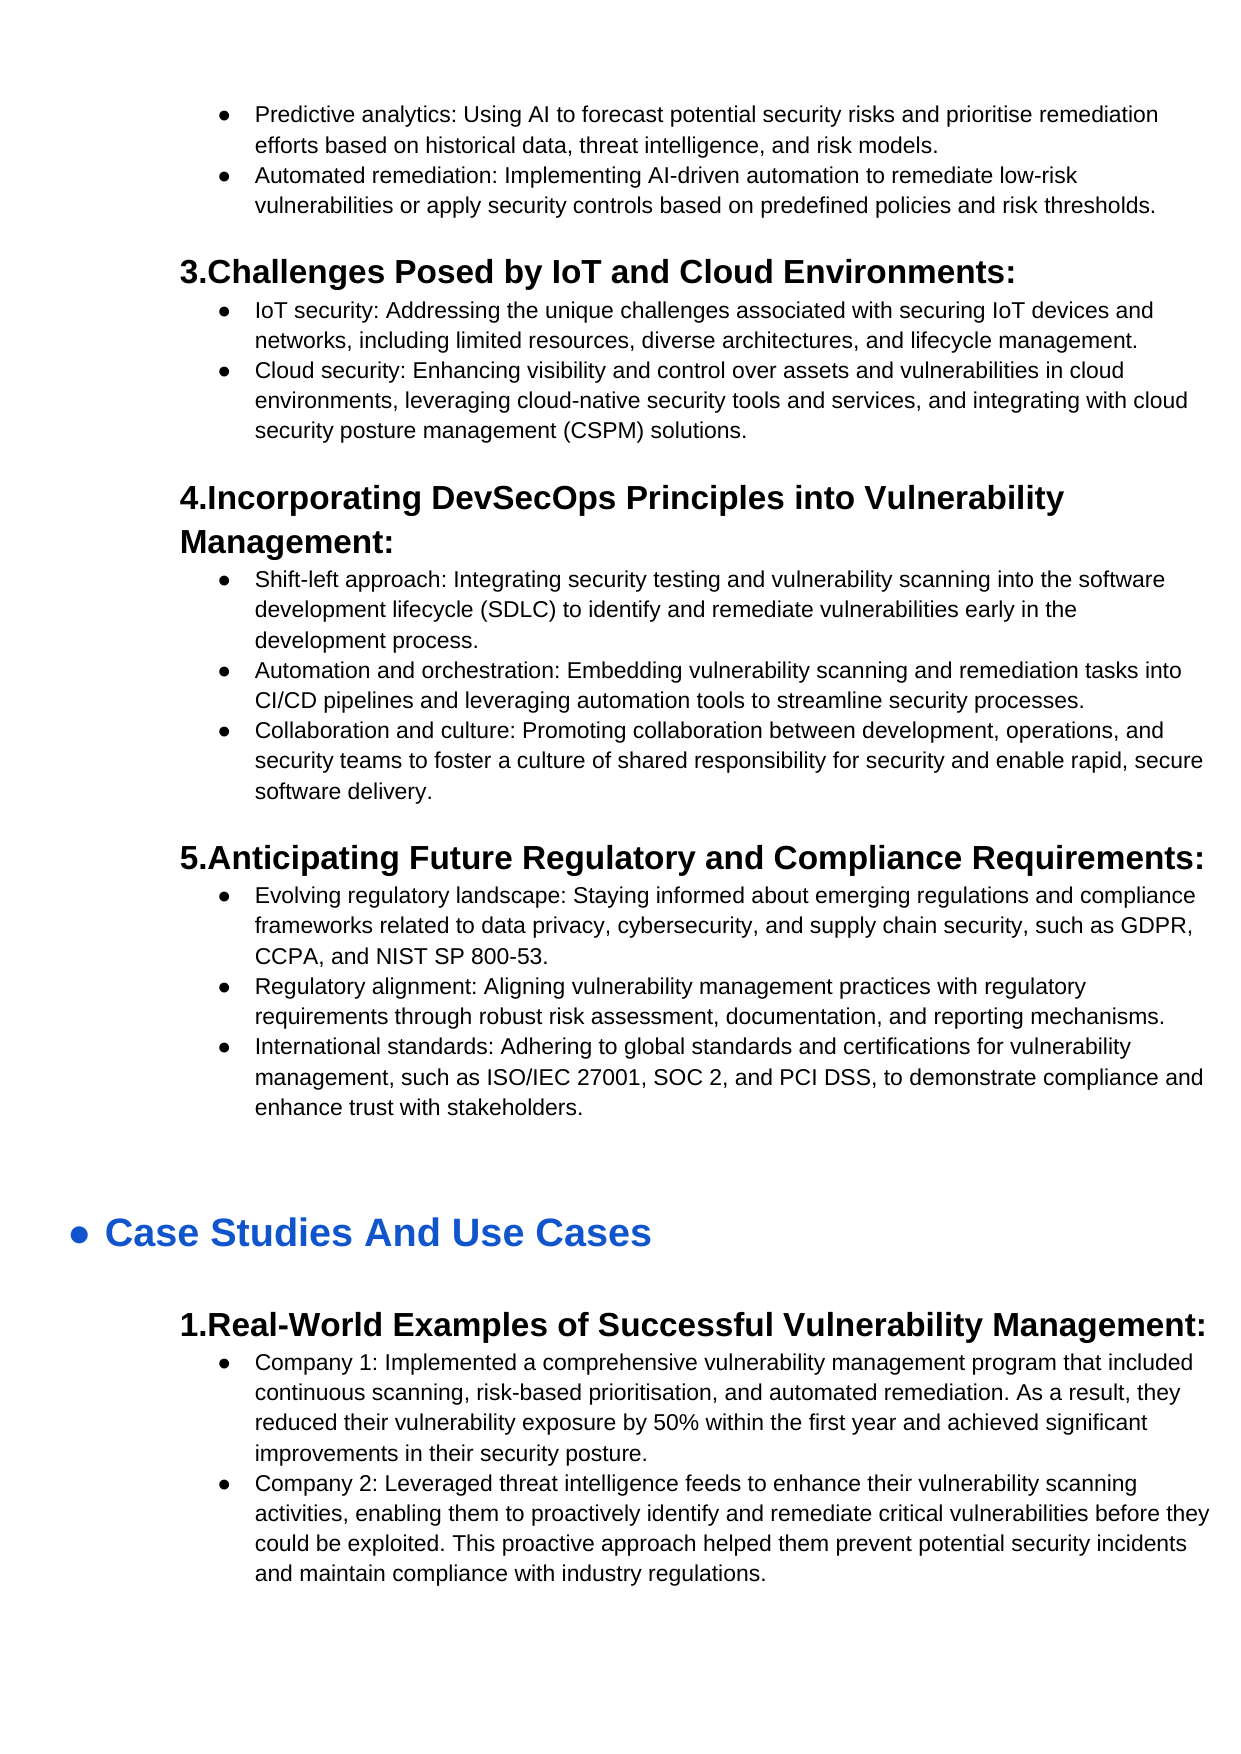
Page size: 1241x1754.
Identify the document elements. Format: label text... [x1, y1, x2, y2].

list Shift-left approach: Integrating security testing and vulnerability scanning into the software development lifecycle (SDLC) to identify and remediate vulnerabilities early in the development process. [217, 566, 1211, 653]
list Automated remediation: Implementing AI-driven automation to remediate low-risk vulnerabilities or apply security controls based on predefined policies and risk thresholds. [217, 162, 1211, 218]
text 3.Challenges Posed by IoT and Cloud Environments: [179, 252, 1211, 291]
text 1.Real-World Examples of Successful Vulnerability Management: [179, 1305, 1211, 1343]
list Company 2: Leveraged threat intelligence feeds to enhance their vulnerability scanning activities, enabling them to proactively identify and remediate critical vulnerabilities before they could be exploited. This proactive approach helped them prevent potential security incidents and maintain compliance with industry regulations. [217, 1470, 1211, 1587]
list Predictive analytics: Using AI to forecast potential security risks and prioritise remediation efforts based on historical data, threat intelligence, and risk models. [217, 101, 1211, 158]
text 5.Anticipating Future Regulatory and Compliance Requirements: [179, 838, 1211, 876]
list IoT security: Addressing the unique challenges associated with securing IoT devices and networks, including limited resources, diverse architectures, and lifecycle management. [217, 297, 1211, 353]
list Company 1: Implemented a comprehensive vulnerability management program that included continuous scanning, risk-based prioritisation, and automated remediation. As a result, they reduced their vulnerability exposure by 50% within the first year and achieved significant improvements in their security posture. [217, 1349, 1211, 1466]
list Automation and orchestration: Embedding vulnerability scanning and remediation tasks into CI/CD pipelines and leveraging automation tools to streamline security processes. [217, 657, 1211, 713]
list Collaboration and culture: Promoting collaboration between development, operations, and security teams to foster a culture of shared responsibility for security and enable rapid, secure software delivery. [217, 717, 1211, 804]
text 4.Incorporating DevSecOps Principles into Vulnerability Management: [179, 478, 1211, 560]
list Evolving regulatory landscape: Staying informed about emerging regulations and compliance frameworks related to data privacy, cybersecurity, and supply chain security, such as GDPR, CCPA, and NIST SP 800-53. [217, 882, 1211, 969]
list Regulatory alignment: Aligning vulnerability management practices with regulatory requirements through robust risk assessment, documentation, and reporting mechanisms. [217, 973, 1211, 1029]
subtitle Case Studies And Use Cases [67, 1209, 1211, 1255]
list International standards: Adhering to global standards and certifications for vulnerability management, such as ISO/IEC 27001, SOC 2, and PCI DSS, to demonstrate compliance and enhance trust with stakeholders. [217, 1033, 1211, 1120]
list Cloud security: Enhancing visibility and control over assets and vulnerabilities in cloud environments, leveraging cloud-native security tools and services, and integrating with cloud security posture management (CSPM) solutions. [217, 357, 1211, 444]
